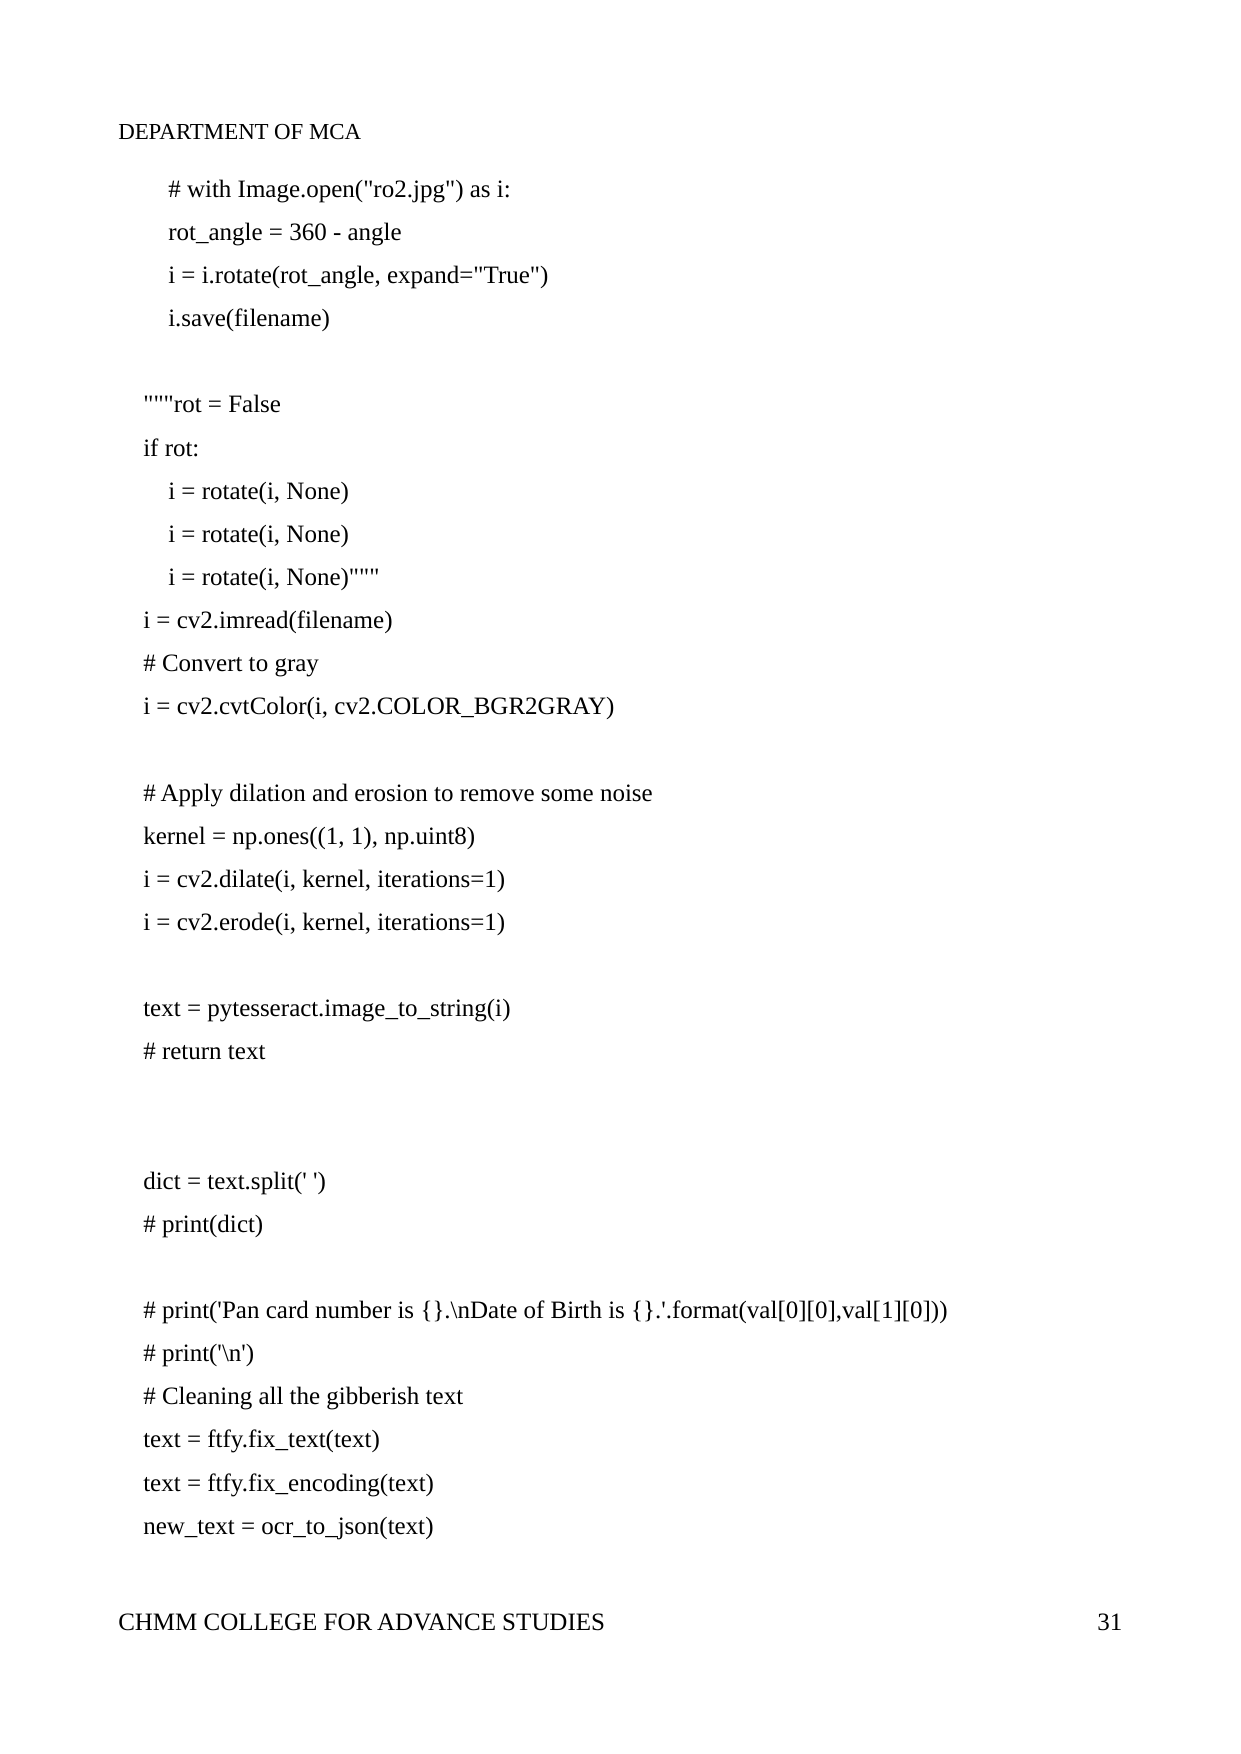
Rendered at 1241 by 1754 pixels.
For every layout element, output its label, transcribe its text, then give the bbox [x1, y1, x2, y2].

text # Convert to gray [118, 648, 1122, 677]
text rot_angle = 360 - angle [118, 217, 1122, 246]
text i = rotate(i, None)""" [118, 562, 1122, 591]
text i = rotate(i, None) [118, 519, 1122, 548]
text if rot: [118, 433, 1122, 461]
text new_text = ocr_to_json(text) [118, 1511, 1122, 1539]
text # print('Pan card number is {}.\nDate of Birth is {}.'.format(val[0][0],val[1][0])) [118, 1295, 1122, 1324]
text # print(dict) [118, 1209, 1122, 1238]
text text = ftfy.fix_encoding(text) [118, 1468, 1122, 1496]
text i = cv2.imread(filename) [118, 605, 1122, 634]
text # Apply dilation and erosion to remove some noise [118, 778, 1122, 806]
text i = cv2.dilate(i, kernel, iterations=1) [118, 864, 1122, 893]
text i = rotate(i, None) [118, 476, 1122, 504]
text # with Image.open("ro2.jpg") as i: [118, 174, 1122, 203]
text # print('\n') [118, 1338, 1122, 1367]
text i.save(filename) [118, 303, 1122, 332]
text i = i.rotate(rot_angle, expand="True") [118, 260, 1122, 289]
text text = pytesseract.image_to_string(i) [118, 993, 1122, 1022]
text text = ftfy.fix_text(text) [118, 1424, 1122, 1453]
text # return text [118, 1036, 1122, 1065]
text i = cv2.erode(i, kernel, iterations=1) [118, 907, 1122, 936]
text dict = text.split(' ') [118, 1166, 1122, 1194]
text # Cleaning all the gibberish text [118, 1381, 1122, 1410]
text kernel = np.ones((1, 1), np.uint8) [118, 821, 1122, 849]
text i = cv2.cvtColor(i, cv2.COLOR_BGR2GRAY) [118, 691, 1122, 720]
text """rot = False [118, 389, 1122, 418]
